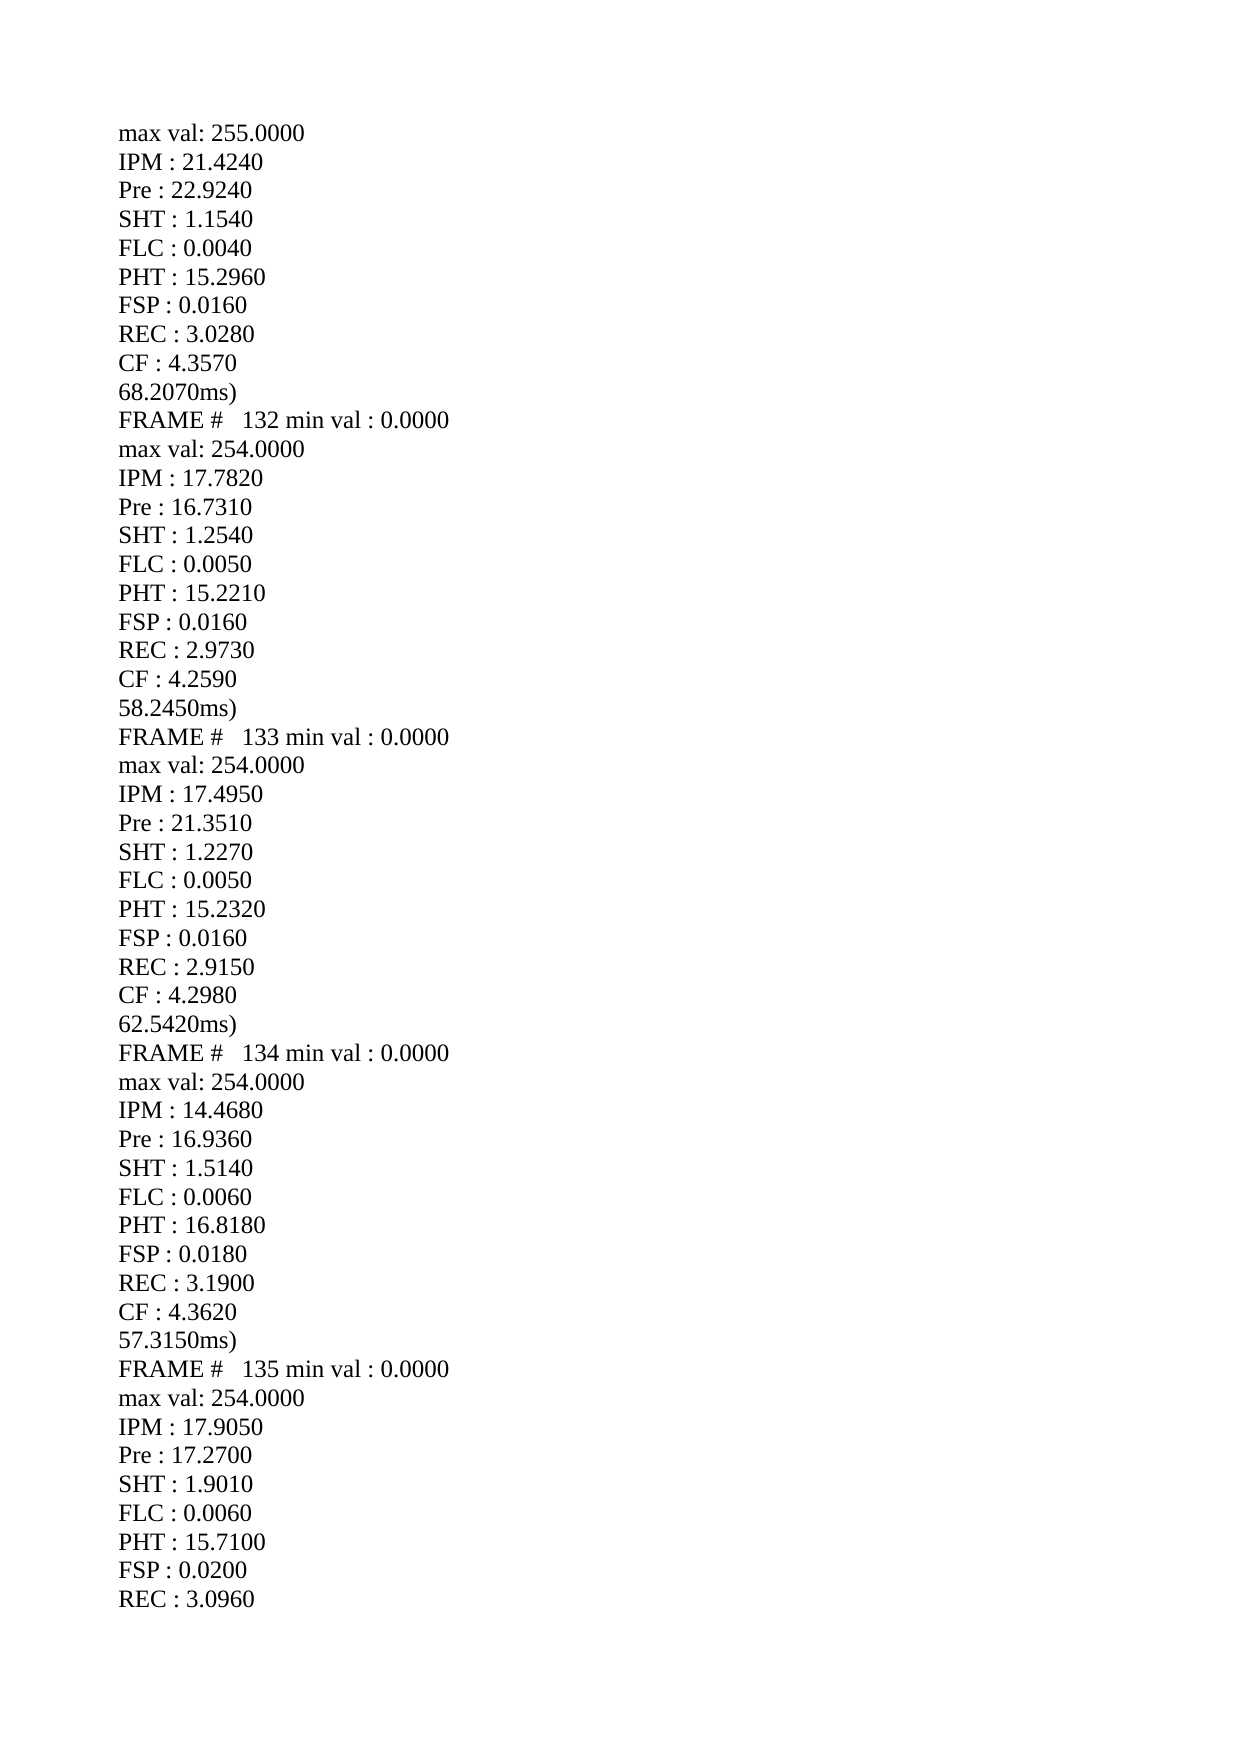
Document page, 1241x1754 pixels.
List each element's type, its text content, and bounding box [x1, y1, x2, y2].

text FLC : 0.0040 [118, 233, 1122, 262]
text 57.3150ms) [118, 1326, 1122, 1354]
text FLC : 0.0060 [118, 1182, 1122, 1211]
text IPM : 17.4950 [118, 779, 1122, 808]
text FRAME # 133 min val : 0.0000 [118, 722, 1122, 751]
text FSP : 0.0160 [118, 291, 1122, 319]
text IPM : 14.4680 [118, 1096, 1122, 1124]
text FSP : 0.0200 [118, 1556, 1122, 1584]
text max val: 254.0000 [118, 1383, 1122, 1412]
text Pre : 17.2700 [118, 1441, 1122, 1469]
text FRAME # 134 min val : 0.0000 [118, 1038, 1122, 1067]
text SHT : 1.5140 [118, 1153, 1122, 1182]
text Pre : 16.7310 [118, 492, 1122, 521]
text FSP : 0.0180 [118, 1239, 1122, 1268]
text max val: 255.0000 [118, 118, 1122, 147]
text SHT : 1.1540 [118, 204, 1122, 233]
text REC : 2.9150 [118, 952, 1122, 981]
text IPM : 21.4240 [118, 147, 1122, 176]
text PHT : 15.2320 [118, 894, 1122, 923]
text max val: 254.0000 [118, 434, 1122, 463]
text CF : 4.2590 [118, 664, 1122, 693]
text FRAME # 135 min val : 0.0000 [118, 1354, 1122, 1383]
text REC : 2.9730 [118, 636, 1122, 664]
text Pre : 16.9360 [118, 1124, 1122, 1153]
text 58.2450ms) [118, 693, 1122, 722]
text 68.2070ms) [118, 377, 1122, 406]
text IPM : 17.7820 [118, 463, 1122, 492]
text Pre : 22.9240 [118, 176, 1122, 204]
text PHT : 16.8180 [118, 1211, 1122, 1239]
text PHT : 15.2960 [118, 262, 1122, 291]
text IPM : 17.9050 [118, 1412, 1122, 1441]
text REC : 3.0960 [118, 1584, 1122, 1613]
text CF : 4.3620 [118, 1297, 1122, 1326]
text max val: 254.0000 [118, 1067, 1122, 1096]
text max val: 254.0000 [118, 751, 1122, 779]
text FLC : 0.0050 [118, 549, 1122, 578]
text SHT : 1.2270 [118, 837, 1122, 866]
text REC : 3.1900 [118, 1268, 1122, 1297]
text FSP : 0.0160 [118, 607, 1122, 636]
text CF : 4.2980 [118, 981, 1122, 1009]
text FLC : 0.0050 [118, 866, 1122, 894]
text FLC : 0.0060 [118, 1498, 1122, 1527]
text SHT : 1.2540 [118, 521, 1122, 549]
text FSP : 0.0160 [118, 923, 1122, 952]
text SHT : 1.9010 [118, 1469, 1122, 1498]
text PHT : 15.2210 [118, 578, 1122, 607]
text REC : 3.0280 [118, 319, 1122, 348]
text FRAME # 132 min val : 0.0000 [118, 406, 1122, 434]
text Pre : 21.3510 [118, 808, 1122, 837]
text PHT : 15.7100 [118, 1527, 1122, 1556]
text CF : 4.3570 [118, 348, 1122, 377]
text 62.5420ms) [118, 1009, 1122, 1038]
